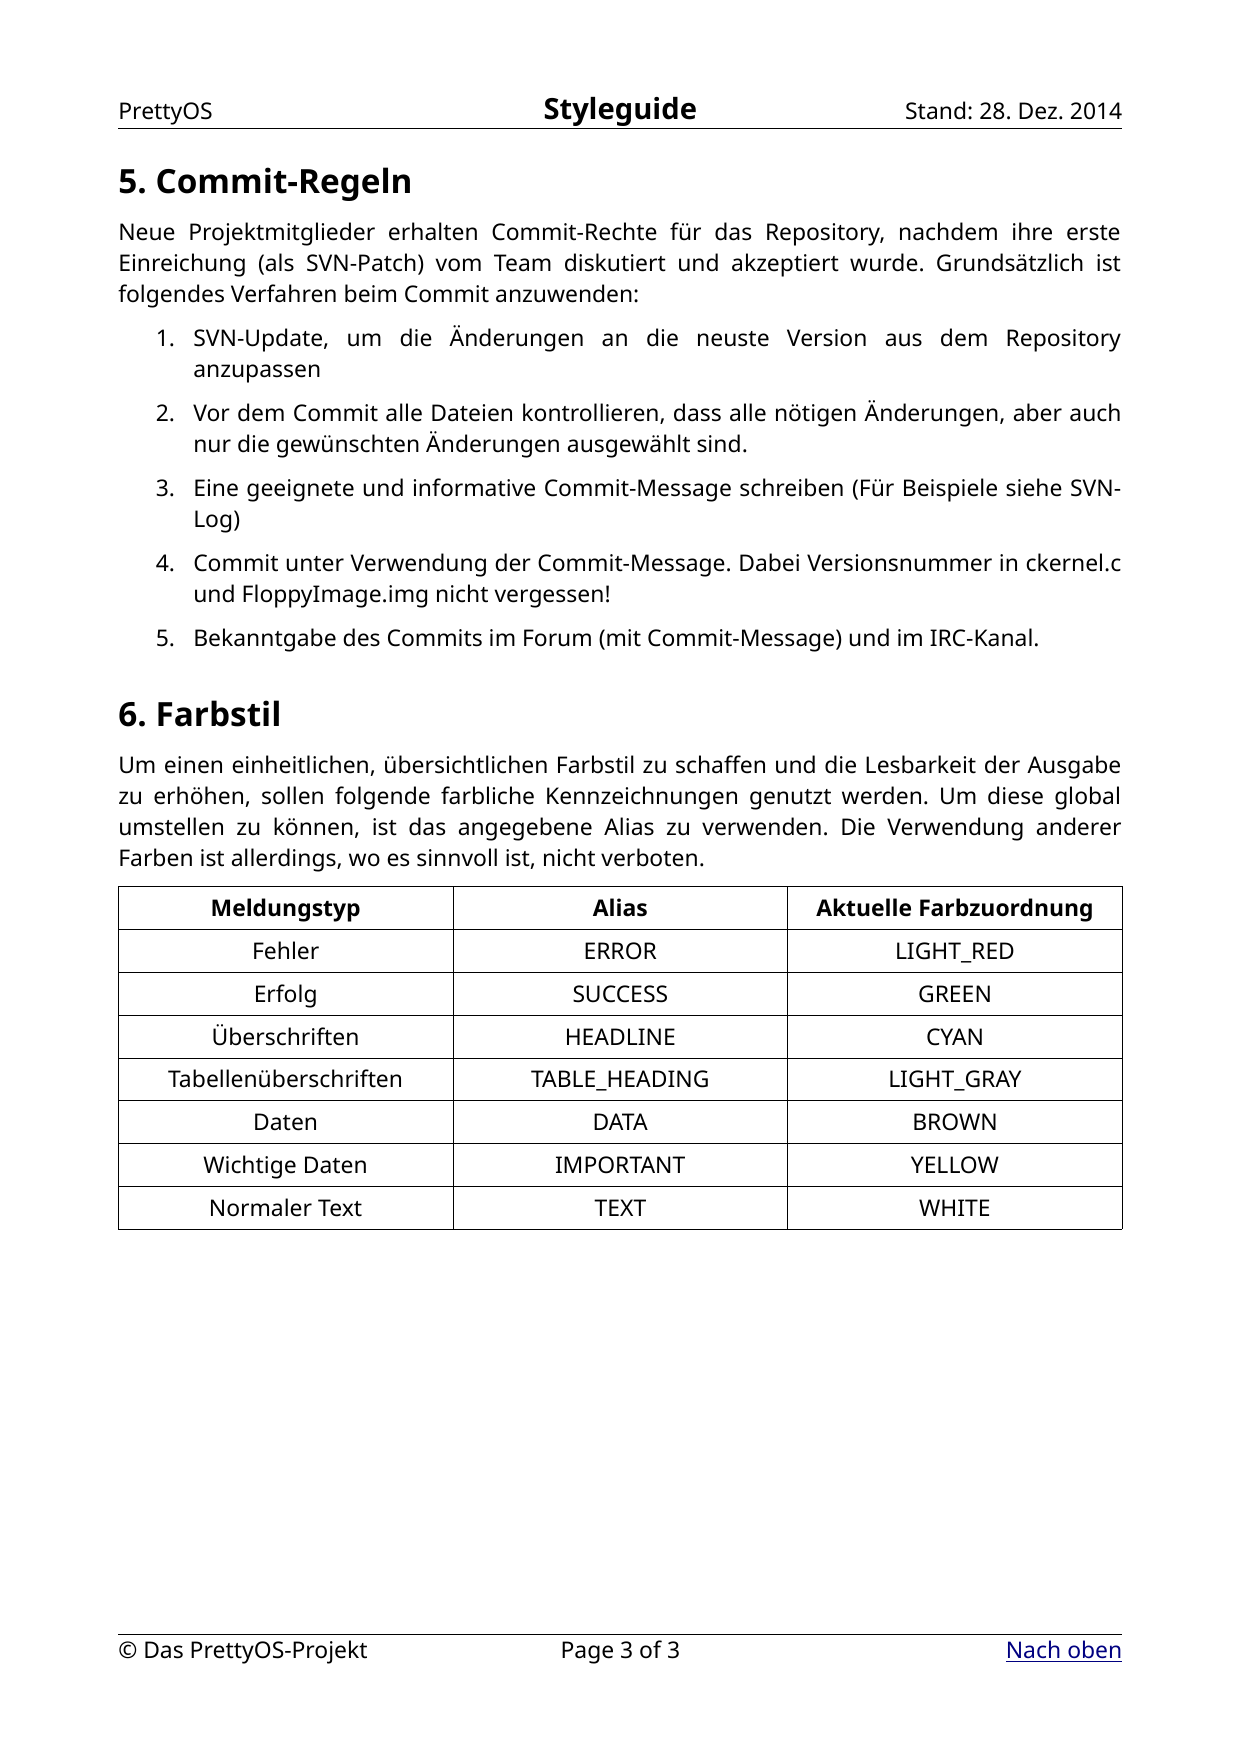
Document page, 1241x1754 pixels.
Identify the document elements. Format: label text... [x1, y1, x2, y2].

list Bekanntgabe des Commits im Forum (mit Commit-Message) und im IRC-Kanal. [156, 622, 1122, 653]
table_cell Erfolg [119, 973, 453, 1014]
table_cell WHITE [788, 1187, 1122, 1229]
list SVN-Update, um die Änderungen an die neuste Version aus dem Repository anzupassen [156, 322, 1122, 384]
table_cell Tabellenüberschriften [119, 1059, 453, 1100]
table_header Aktuelle Farbzuordnung [788, 887, 1122, 929]
table_cell BROWN [788, 1101, 1122, 1143]
table_cell Überschriften [119, 1016, 453, 1057]
table_header Meldungstyp [119, 887, 453, 929]
list Vor dem Commit alle Dateien kontrollieren, dass alle nötigen Änderungen, aber auch nur die gewünschten Änderungen ausgewählt sind. [156, 397, 1122, 459]
table_cell Wichtige Daten [119, 1144, 453, 1186]
table_cell IMPORTANT [454, 1144, 787, 1186]
table_cell Normaler Text [119, 1187, 453, 1229]
table_cell TEXT [454, 1187, 787, 1229]
text Neue Projektmitglieder erhalten Commit-Rechte für das Repository, nachdem ihre erste Einreichung (als SVN-Patch) vom Team diskutiert und akzeptiert wurde. Grundsätzlich ist folgendes Verfahren beim Commit anzuwenden: [118, 216, 1122, 309]
table_cell LIGHT_RED [788, 930, 1122, 972]
table_cell CYAN [788, 1016, 1122, 1057]
table_cell DATA [454, 1101, 787, 1143]
table_header Alias [454, 887, 787, 929]
table_cell TABLE_HEADING [454, 1059, 787, 1100]
table_cell Daten [119, 1101, 453, 1143]
table_cell SUCCESS [454, 973, 787, 1014]
table_cell ERROR [454, 930, 787, 972]
text Um einen einheitlichen, übersichtlichen Farbstil zu schaffen und die Lesbarkeit der Ausgabe zu erhöhen, sollen folgende farbliche Kennzeichnungen genutzt werden. Um diese global umstellen zu können, ist das angegebene Alias zu verwenden. Die Verwendung anderer Farben ist allerdings, wo es sinnvoll ist, nicht verboten. [118, 749, 1122, 874]
subtitle Commit-Regeln [118, 158, 1122, 203]
list Eine geeignete und informative Commit-Message schreiben (Für Beispiele siehe SVN-Log) [156, 472, 1122, 534]
table_cell LIGHT_GRAY [788, 1059, 1122, 1100]
table_cell YELLOW [788, 1144, 1122, 1186]
list Commit unter Verwendung der Commit-Message. Dabei Versionsnummer in ckernel.c und FloppyImage.img nicht vergessen! [156, 547, 1122, 609]
table_cell GREEN [788, 973, 1122, 1014]
table_cell Fehler [119, 930, 453, 972]
subtitle Farbstil [118, 691, 1122, 736]
table_cell HEADLINE [454, 1016, 787, 1057]
